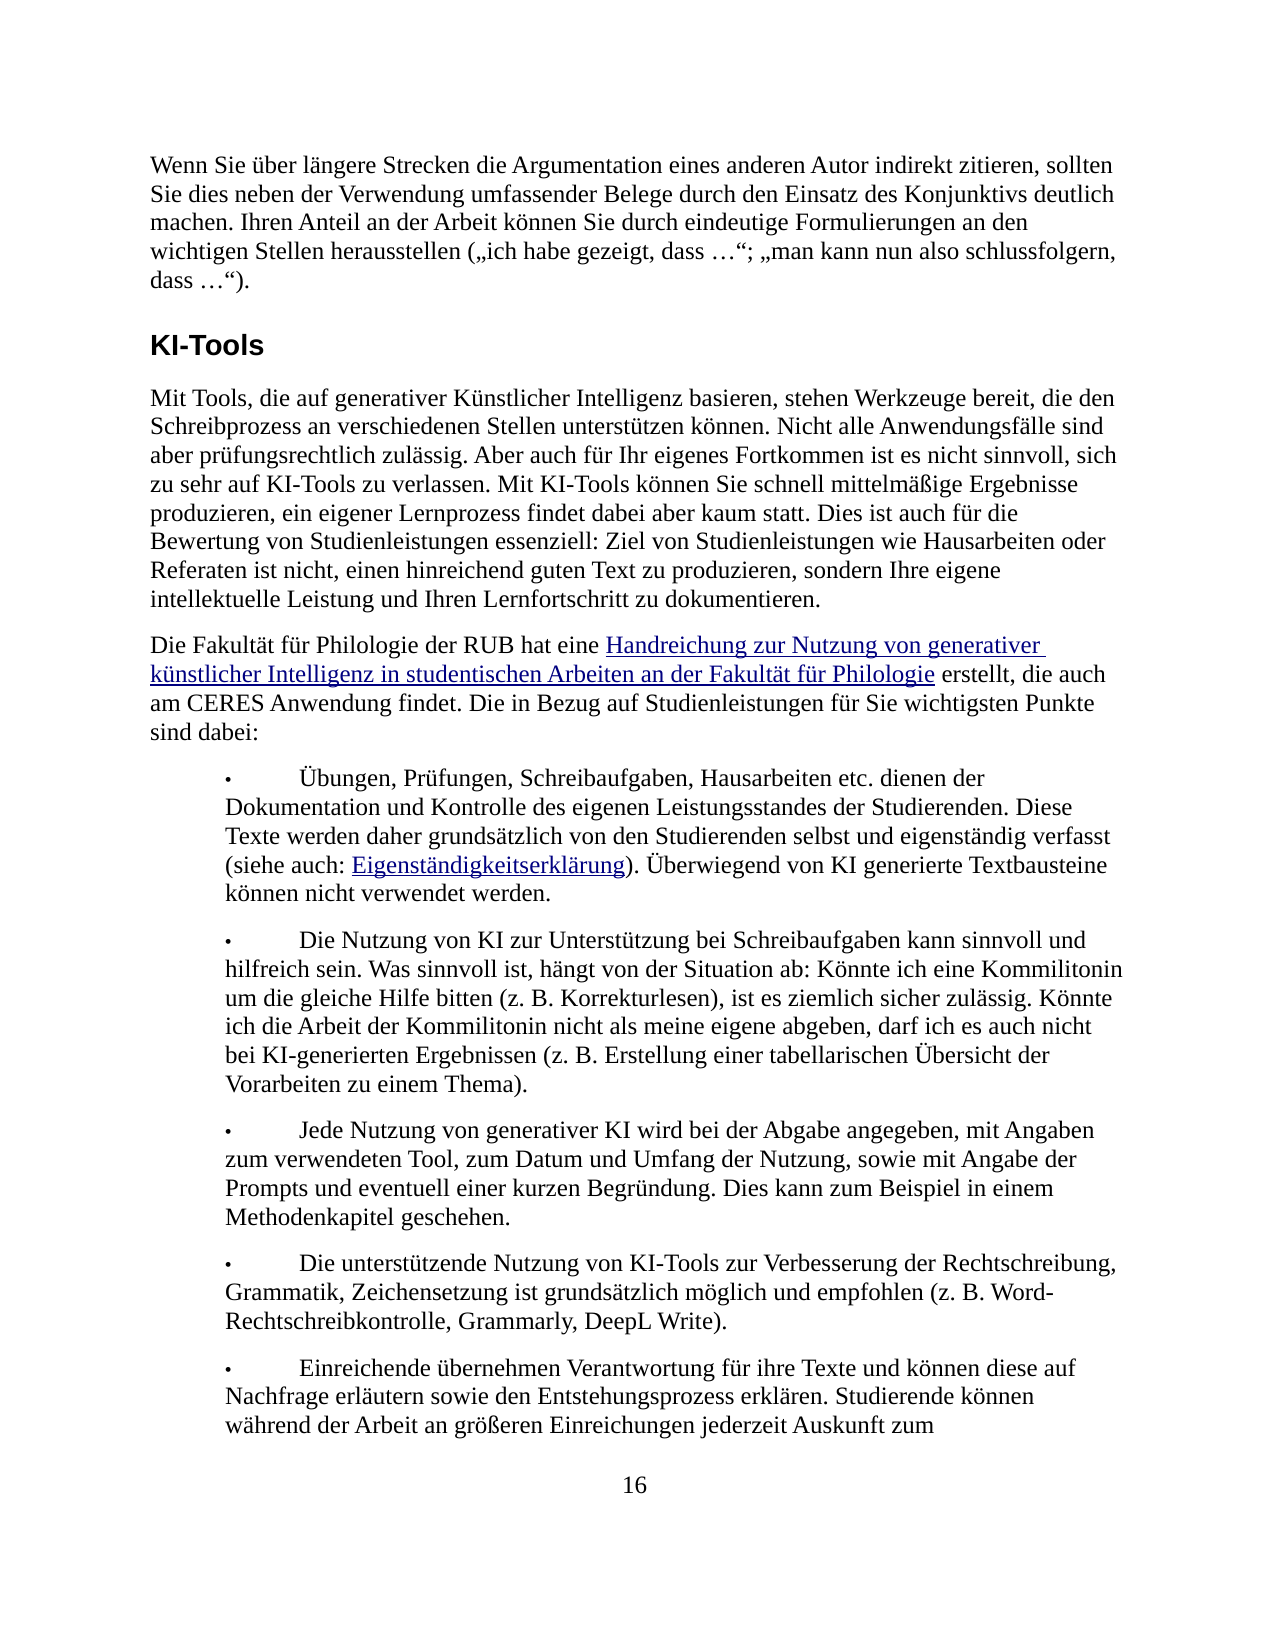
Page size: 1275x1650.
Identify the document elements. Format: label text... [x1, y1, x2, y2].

list Einreichende übernehmen Verantwortung für ihre Texte und können diese auf Nachfrage erläutern sowie den Entstehungsprozess erklären. Studierende können während der Arbeit an größeren Einreichungen jederzeit Auskunft zum Bearbeitungsstand und Arbeitsprozess geben (zum Beispiel durch Draft-Versionen, Gliederungen, etc.). [225, 1353, 1125, 1439]
list Die Nutzung von KI zur Unterstützung bei Schreibaufgaben kann sinnvoll und hilfreich sein. Was sinnvoll ist, hängt von der Situation ab: Könnte ich eine Kommilitonin um die gleiche Hilfe bitten (z. B. Korrekturlesen), ist es ziemlich sicher zulässig. Könnte ich die Arbeit der Kommilitonin nicht als meine eigene abgeben, darf ich es auch nicht bei KI-generierten Ergebnissen (z. B. Erstellung einer tabellarischen Übersicht der Vorarbeiten zu einem Thema). [225, 925, 1125, 1098]
text Die Fakultät für Philologie der RUB hat eine Handreichung zur Nutzung von generativer künstlicher Intelligenz in studentischen Arbeiten an der Fakultät für Philologie erstellt, die auch am CERES Anwendung findet. Die in Bezug auf Studienleistungen für Sie wichtigsten Punkte sind dabei: [150, 631, 1125, 746]
text Mit Tools, die auf generativer Künstlicher Intelligenz basieren, stehen Werkzeuge bereit, die den Schreibprozess an verschiedenen Stellen unterstützen können. Nicht alle Anwendungsfälle sind aber prüfungsrechtlich zulässig. Aber auch für Ihr eigenes Fortkommen ist es nicht sinnvoll, sich zu sehr auf KI-Tools zu verlassen. Mit KI-Tools können Sie schnell mittelmäßige Ergebnisse produzieren, ein eigener Lernprozess findet dabei aber kaum statt. Dies ist auch für die Bewertung von Studienleistungen essenziell: Ziel von Studienleistungen wie Hausarbeiten oder Referaten ist nicht, einen hinreichend guten Text zu produzieren, sondern Ihre eigene intellektuelle Leistung und Ihren Lernfortschritt zu dokumentieren. [150, 383, 1125, 613]
text Wenn Sie über längere Strecken die Argumentation eines anderen Autor indirekt zitieren, sollten Sie dies neben der Verwendung umfassender Belege durch den Einsatz des Konjunktivs deutlich machen. Ihren Anteil an der Arbeit können Sie durch eindeutige Formulierungen an den wichtigen Stellen herausstellen („ich habe gezeigt, dass …“; „man kann nun also schlussfolgern, dass …“). [150, 150, 1125, 294]
subtitle KI-Tools [150, 328, 1125, 361]
list Übungen, Prüfungen, Schreibaufgaben, Hausarbeiten etc. dienen der Dokumentation und Kontrolle des eigenen Leistungsstandes der Studierenden. Diese Texte werden daher grundsätzlich von den Studierenden selbst und eigenständig verfasst (siehe auch: Eigenständigkeitserklärung). Überwiegend von KI generierte Textbausteine können nicht verwendet werden. [225, 763, 1125, 907]
list Die unterstützende Nutzung von KI-Tools zur Verbesserung der Rechtschreibung, Grammatik, Zeichensetzung ist grundsätzlich möglich und empfohlen (z. B. Word-Rechtschreibkontrolle, Grammarly, DeepL Write). [225, 1248, 1125, 1335]
list Jede Nutzung von generativer KI wird bei der Abgabe angegeben, mit Angaben zum verwendeten Tool, zum Datum und Umfang der Nutzung, sowie mit Angabe der Prompts und eventuell einer kurzen Begründung. Dies kann zum Beispiel in einem Methodenkapitel geschehen. [225, 1116, 1125, 1231]
